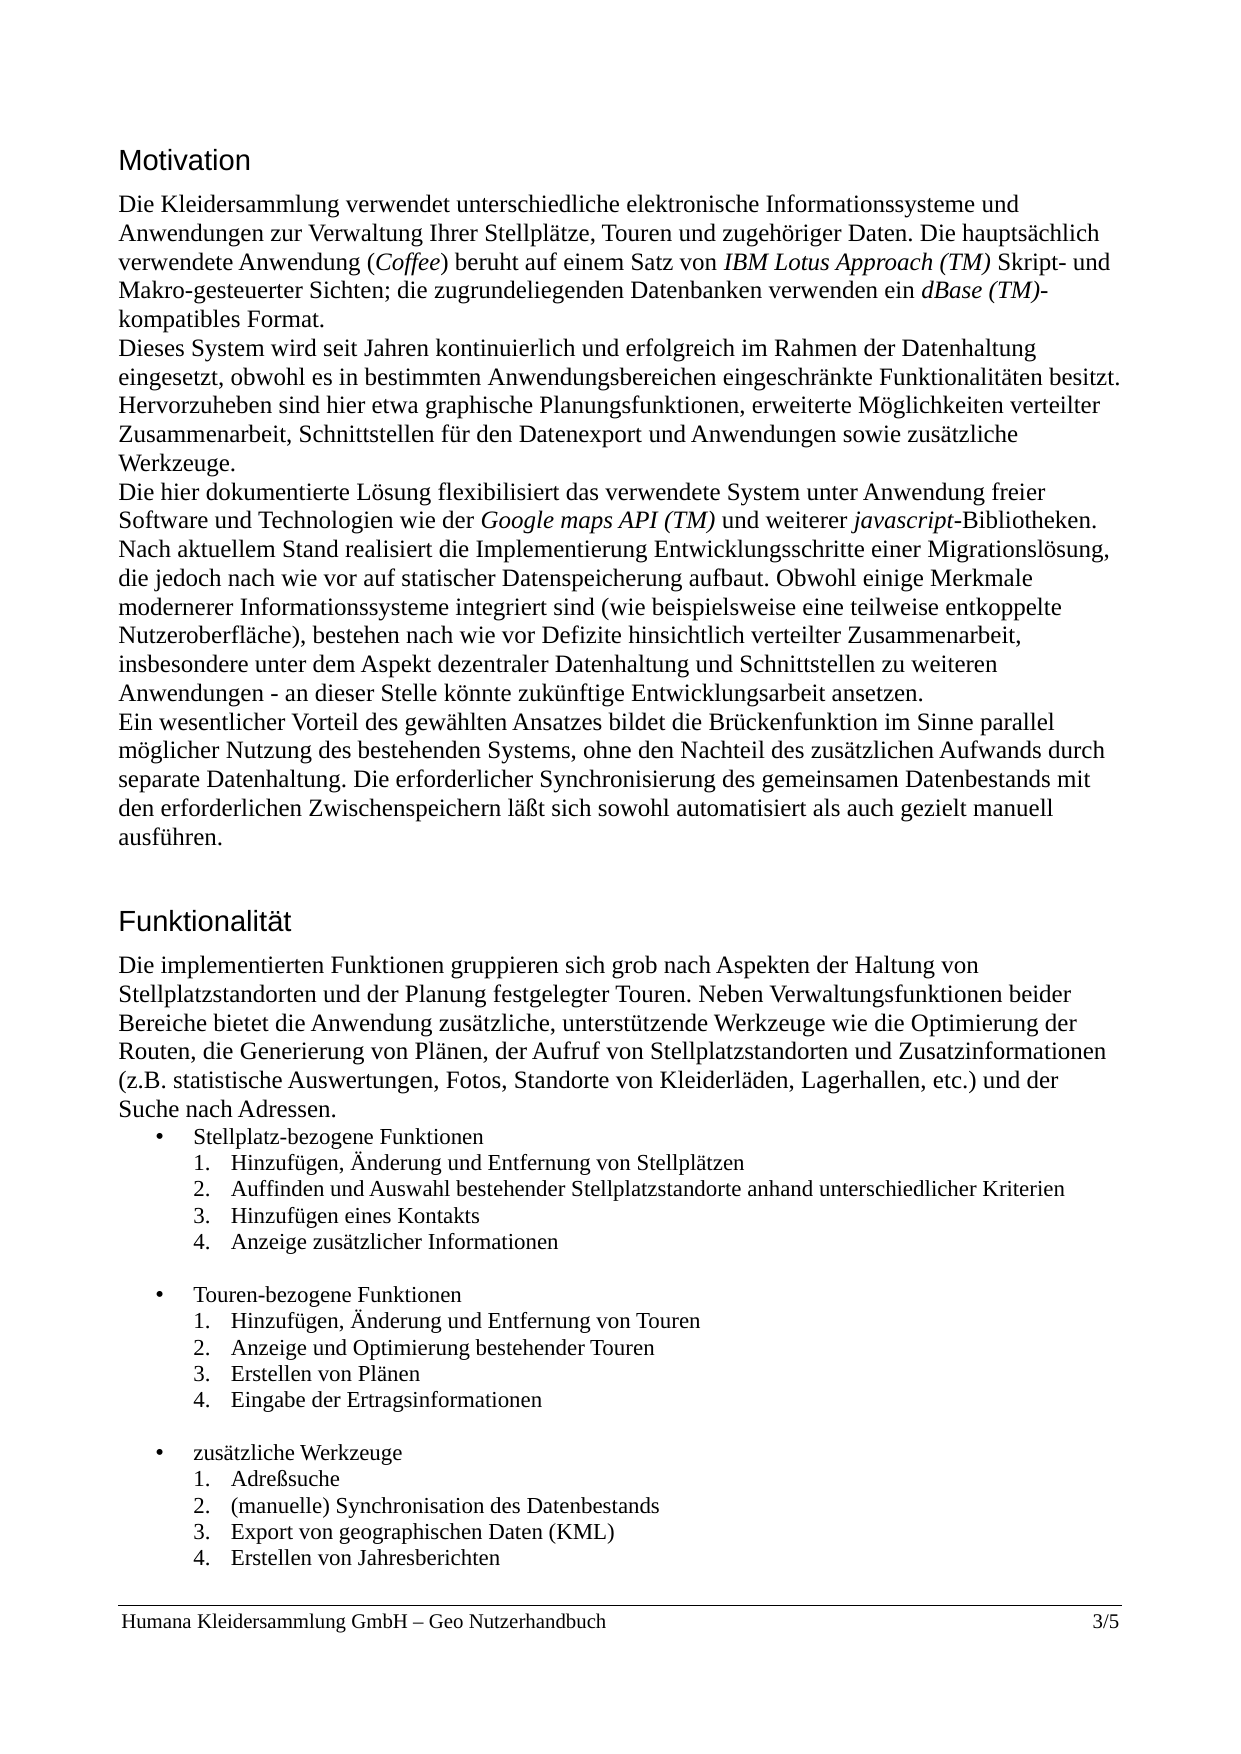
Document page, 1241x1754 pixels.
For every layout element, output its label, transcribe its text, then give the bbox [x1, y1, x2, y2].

list zusätzliche Werkzeuge [156, 1439, 1122, 1465]
list Touren-bezogene Funktionen [156, 1281, 1122, 1307]
list Export von geographischen Daten (KML) [193, 1518, 1122, 1544]
list Anzeige zusätzlicher Informationen [193, 1228, 1122, 1254]
list Eingabe der Ertragsinformationen [193, 1386, 1122, 1413]
list Hinzufügen eines Kontakts [193, 1202, 1122, 1228]
text Nach aktuellem Stand realisiert die Implementierung Entwicklungsschritte einer Migrationslösung, die jedoch nach wie vor auf statischer Datenspeicherung aufbaut. Obwohl einige Merkmale modernerer Informationssysteme integriert sind (wie beispielsweise eine teilweise entkoppelte Nutzeroberfläche), bestehen nach wie vor Defizite hinsichtlich verteilter Zusammenarbeit, insbesondere unter dem Aspekt dezentraler Datenhaltung und Schnittstellen zu weiteren Anwendungen - an dieser Stelle könnte zukünftige Entwicklungsarbeit ansetzen. [118, 534, 1122, 707]
text Ein wesentlicher Vorteil des gewählten Ansatzes bildet die Brückenfunktion im Sinne parallel möglicher Nutzung des bestehenden Systems, ohne den Nachteil des zusätzlichen Aufwands durch separate Datenhaltung. Die erforderlicher Synchronisierung des gemeinsamen Datenbestands mit den erforderlichen Zwischenspeichern läßt sich sowohl automatisiert als auch gezielt manuell ausführen. [118, 707, 1122, 850]
subtitle Funktionalität [118, 904, 1122, 938]
list Auffinden und Auswahl bestehender Stellplatzstandorte anhand unterschiedlicher Kriterien [193, 1175, 1122, 1202]
list Hinzufügen, Änderung und Entfernung von Stellplätzen [193, 1149, 1122, 1175]
text Die Kleidersammlung verwendet unterschiedliche elektronische Informationssysteme und Anwendungen zur Verwaltung Ihrer Stellplätze, Touren und zugehöriger Daten. Die hauptsächlich verwendete Anwendung (Coffee) beruht auf einem Satz von IBM Lotus Approach (TM) Skript- und Makro-gesteuerter Sichten; die zugrundeliegenden Datenbanken verwenden ein dBase (TM)-kompatibles Format. [118, 189, 1122, 333]
list Hinzufügen, Änderung und Entfernung von Touren [193, 1307, 1122, 1333]
list Erstellen von Plänen [193, 1360, 1122, 1386]
list Adreßsuche [193, 1465, 1122, 1492]
text Die hier dokumentierte Lösung flexibilisiert das verwendete System unter Anwendung freier Software und Technologien wie der Google maps API (TM) und weiterer javascript-Bibliotheken. [118, 477, 1122, 534]
text Die implementierten Funktionen gruppieren sich grob nach Aspekten der Haltung von Stellplatzstandorten und der Planung festgelegter Touren. Neben Verwaltungsfunktionen beider Bereiche bietet die Anwendung zusätzliche, unterstützende Werkzeuge wie die Optimierung der Routen, die Generierung von Plänen, der Aufruf von Stellplatzstandorten und Zusatzinformationen (z.B. statistische Auswertungen, Fotos, Standorte von Kleiderläden, Lagerhallen, etc.) und der Suche nach Adressen. [118, 950, 1122, 1123]
list Anzeige und Optimierung bestehender Touren [193, 1333, 1122, 1360]
list Stellplatz-bezogene Funktionen [156, 1123, 1122, 1149]
text Dieses System wird seit Jahren kontinuierlich und erfolgreich im Rahmen der Datenhaltung eingesetzt, obwohl es in bestimmten Anwendungsbereichen eingeschränkte Funktionalitäten besitzt. Hervorzuheben sind hier etwa graphische Planungsfunktionen, erweiterte Möglichkeiten verteilter Zusammenarbeit, Schnittstellen für den Datenexport und Anwendungen sowie zusätzliche Werkzeuge. [118, 333, 1122, 477]
subtitle Motivation [118, 143, 1122, 177]
list (manuelle) Synchronisation des Datenbestands [193, 1492, 1122, 1518]
list Erstellen von Jahresberichten [193, 1544, 1122, 1571]
